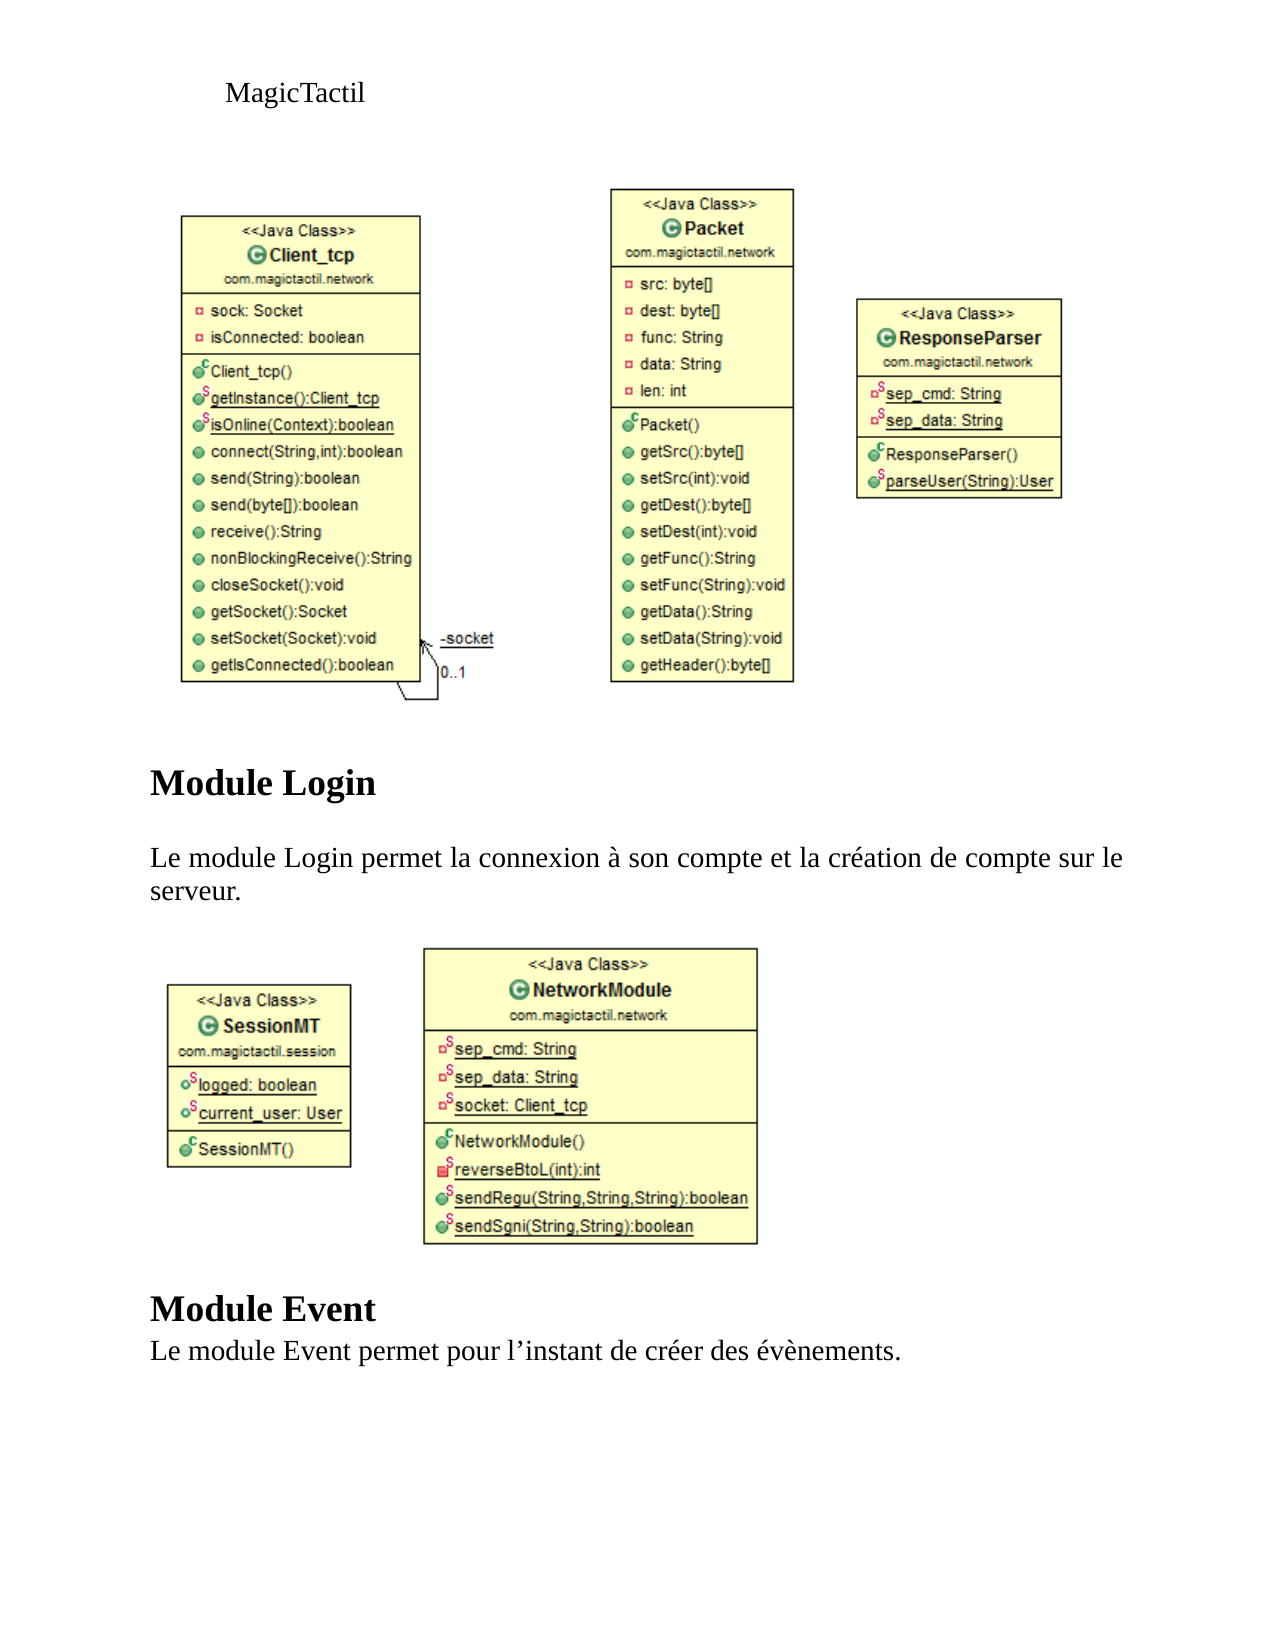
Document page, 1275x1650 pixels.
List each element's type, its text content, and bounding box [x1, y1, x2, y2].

subtitle Module Event [150, 1287, 1125, 1330]
subtitle Module Login [150, 760, 1125, 803]
picture [150, 907, 866, 1284]
text Le module Event permet pour l’instant de créer des évènements. [150, 1333, 1125, 1366]
picture [150, 150, 1125, 724]
text Le module Login permet la connexion à son compte et la création de compte sur le serveur. [150, 840, 1125, 907]
